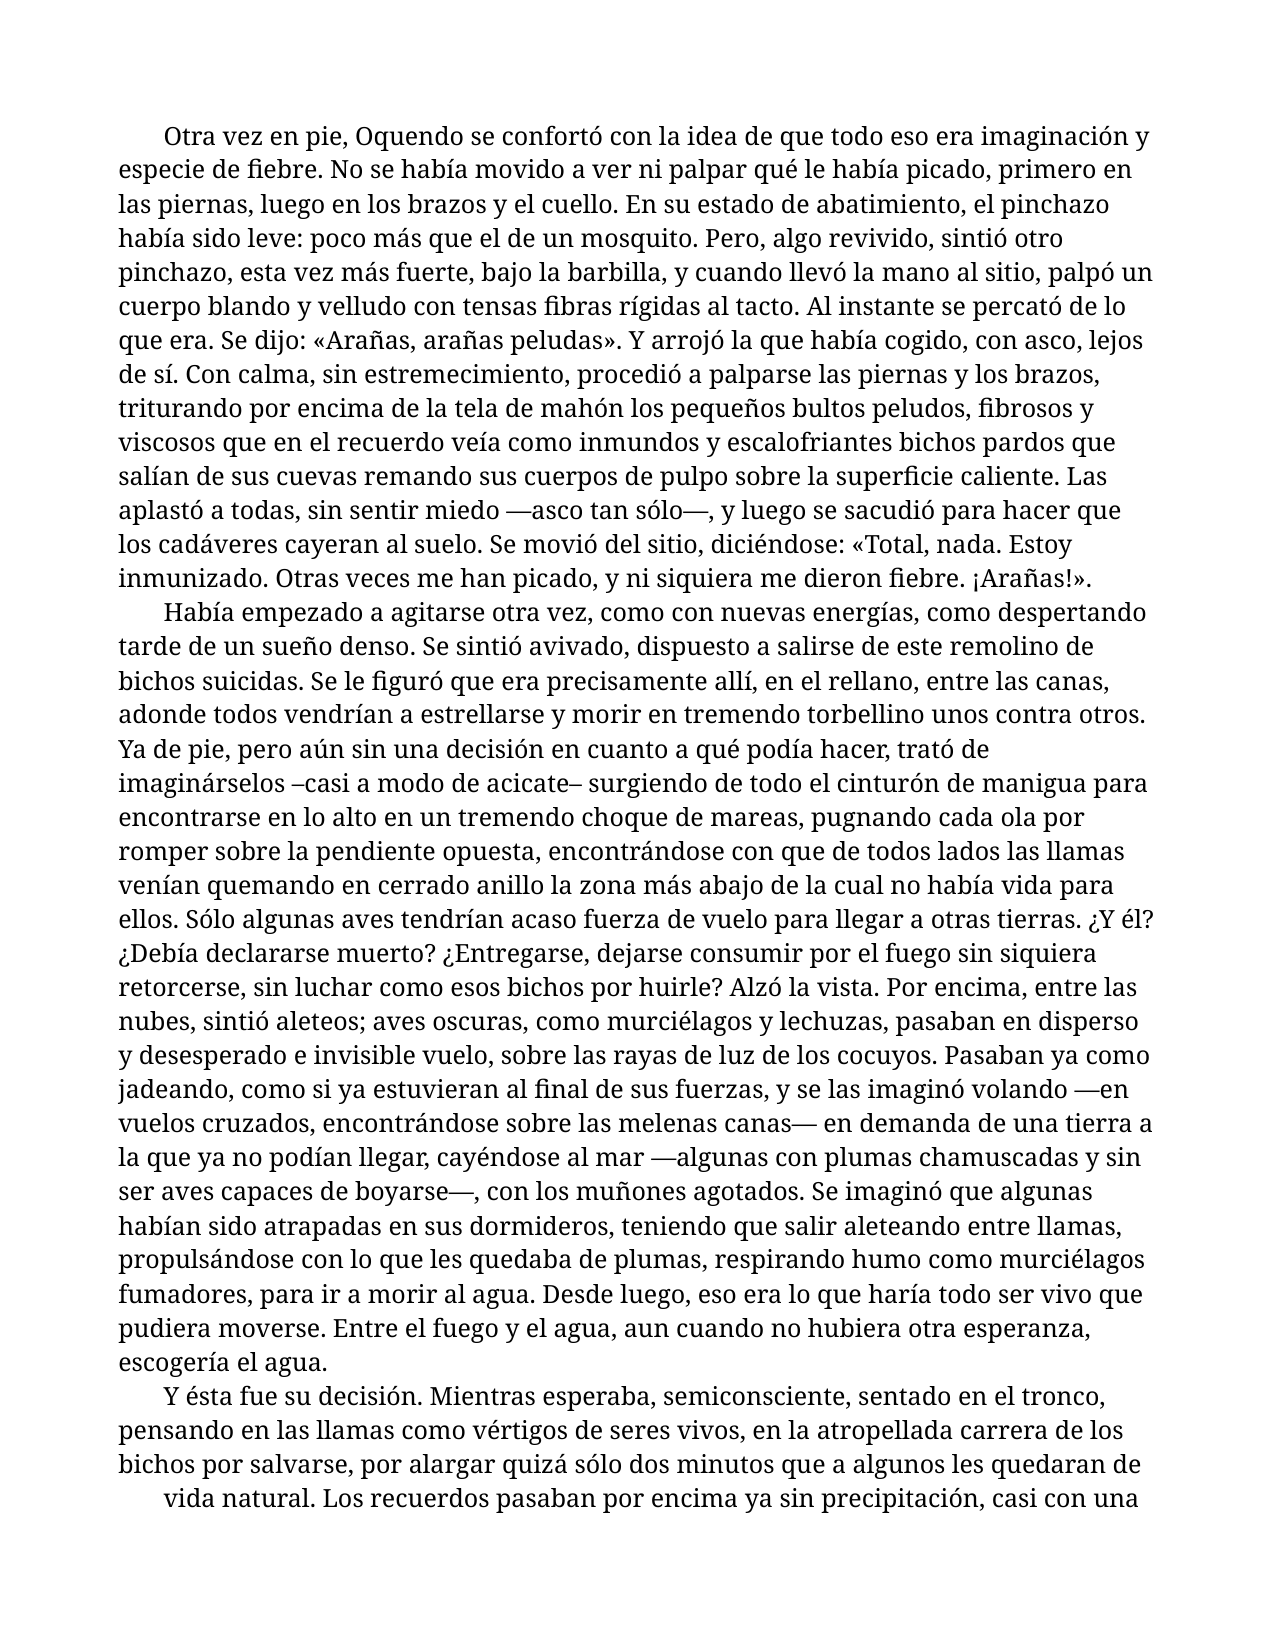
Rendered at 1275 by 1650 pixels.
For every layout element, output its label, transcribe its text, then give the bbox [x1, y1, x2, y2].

text Otra vez en pie, Oquendo se confortó con la idea de que todo eso era imaginación y especie de fiebre. No se había movido a ver ni palpar qué le había picado, primero en las piernas, luego en los brazos y el cuello. En su estado de abatimiento, el pinchazo había sido leve: poco más que el de un mosquito. Pero, algo revivido, sintió otro pinchazo, esta vez más fuerte, bajo la barbilla, y cuando llevó la mano al sitio, palpó un cuerpo blando y velludo con tensas fibras rígidas al tacto. Al instante se percató de lo que era. Se dijo: «Arañas, arañas peludas». Y arrojó la que había cogido, con asco, lejos de sí. Con calma, sin estremecimiento, procedió a palparse las piernas y los brazos, triturando por encima de la tela de mahón los pequeños bultos peludos, fibrosos y viscosos que en el recuerdo veía como inmundos y escalofriantes bichos pardos que salían de sus cuevas remando sus cuerpos de pulpo sobre la superficie caliente. Las aplastó a todas, sin sentir miedo —asco tan sólo—, y luego se sacudió para hacer que los cadáveres cayeran al suelo. Se movió del sitio, diciéndose: «Total, nada. Estoy inmunizado. Otras veces me han picado, y ni siquiera me dieron fiebre. ¡Arañas!». Había empezado a agitarse otra vez, como con nuevas energías, como despertando tarde de un sueño denso. Se sintió avivado, dispuesto a salirse de este remolino de bichos suicidas. Se le figuró que era precisamente allí, en el rellano, entre las canas, adonde todos vendrían a estrellarse y morir en tremendo torbellino unos contra otros. Ya de pie, pero aún sin una decisión en cuanto a qué podía hacer, trató de imaginárselos –casi a modo de acicate– surgiendo de todo el cinturón de manigua para encontrarse en lo alto en un tremendo choque de mareas, pugnando cada ola por romper sobre la pendiente opuesta, encontrándose con que de todos lados las llamas venían quemando en cerrado anillo la zona más abajo de la cual no había vida para ellos. Sólo algunas aves tendrían acaso fuerza de vuelo para llegar a otras tierras. ¿Y él? ¿Debía declararse muerto? ¿Entregarse, dejarse consumir por el fuego sin siquiera retorcerse, sin luchar como esos bichos por huirle? Alzó la vista. Por encima, entre las nubes, sintió aleteos; aves oscuras, como murciélagos y lechuzas, pasaban en disperso y desesperado e invisible vuelo, sobre las rayas de luz de los cocuyos. Pasaban ya como jadeando, como si ya estuvieran al final de sus fuerzas, y se las imaginó volando —en vuelos cruzados, encontrándose sobre las melenas canas— en demanda de una tierra a la que ya no podían llegar, cayéndose al mar —algunas con plumas chamuscadas y sin ser aves capaces de boyarse—, con los muñones agotados. Se imaginó que algunas habían sido atrapadas en sus dormideros, teniendo que salir aleteando entre llamas, propulsándose con lo que les quedaba de plumas, respirando humo como murciélagos fumadores, para ir a morir al agua. Desde luego, eso era lo que haría todo ser vivo que pudiera moverse. Entre el fuego y el agua, aun cuando no hubiera otra esperanza, escogería el agua. Y ésta fue su decisión. Mientras esperaba, semiconsciente, sentado en el tronco, pensando en las llamas como vértigos de seres vivos, en la atropellada carrera de los bichos por salvarse, por alargar quizá sólo dos minutos que a algunos les quedaran de vida natural. Los recuerdos pasaban por encima ya sin precipitación, casi con una [118, 118, 1157, 1515]
